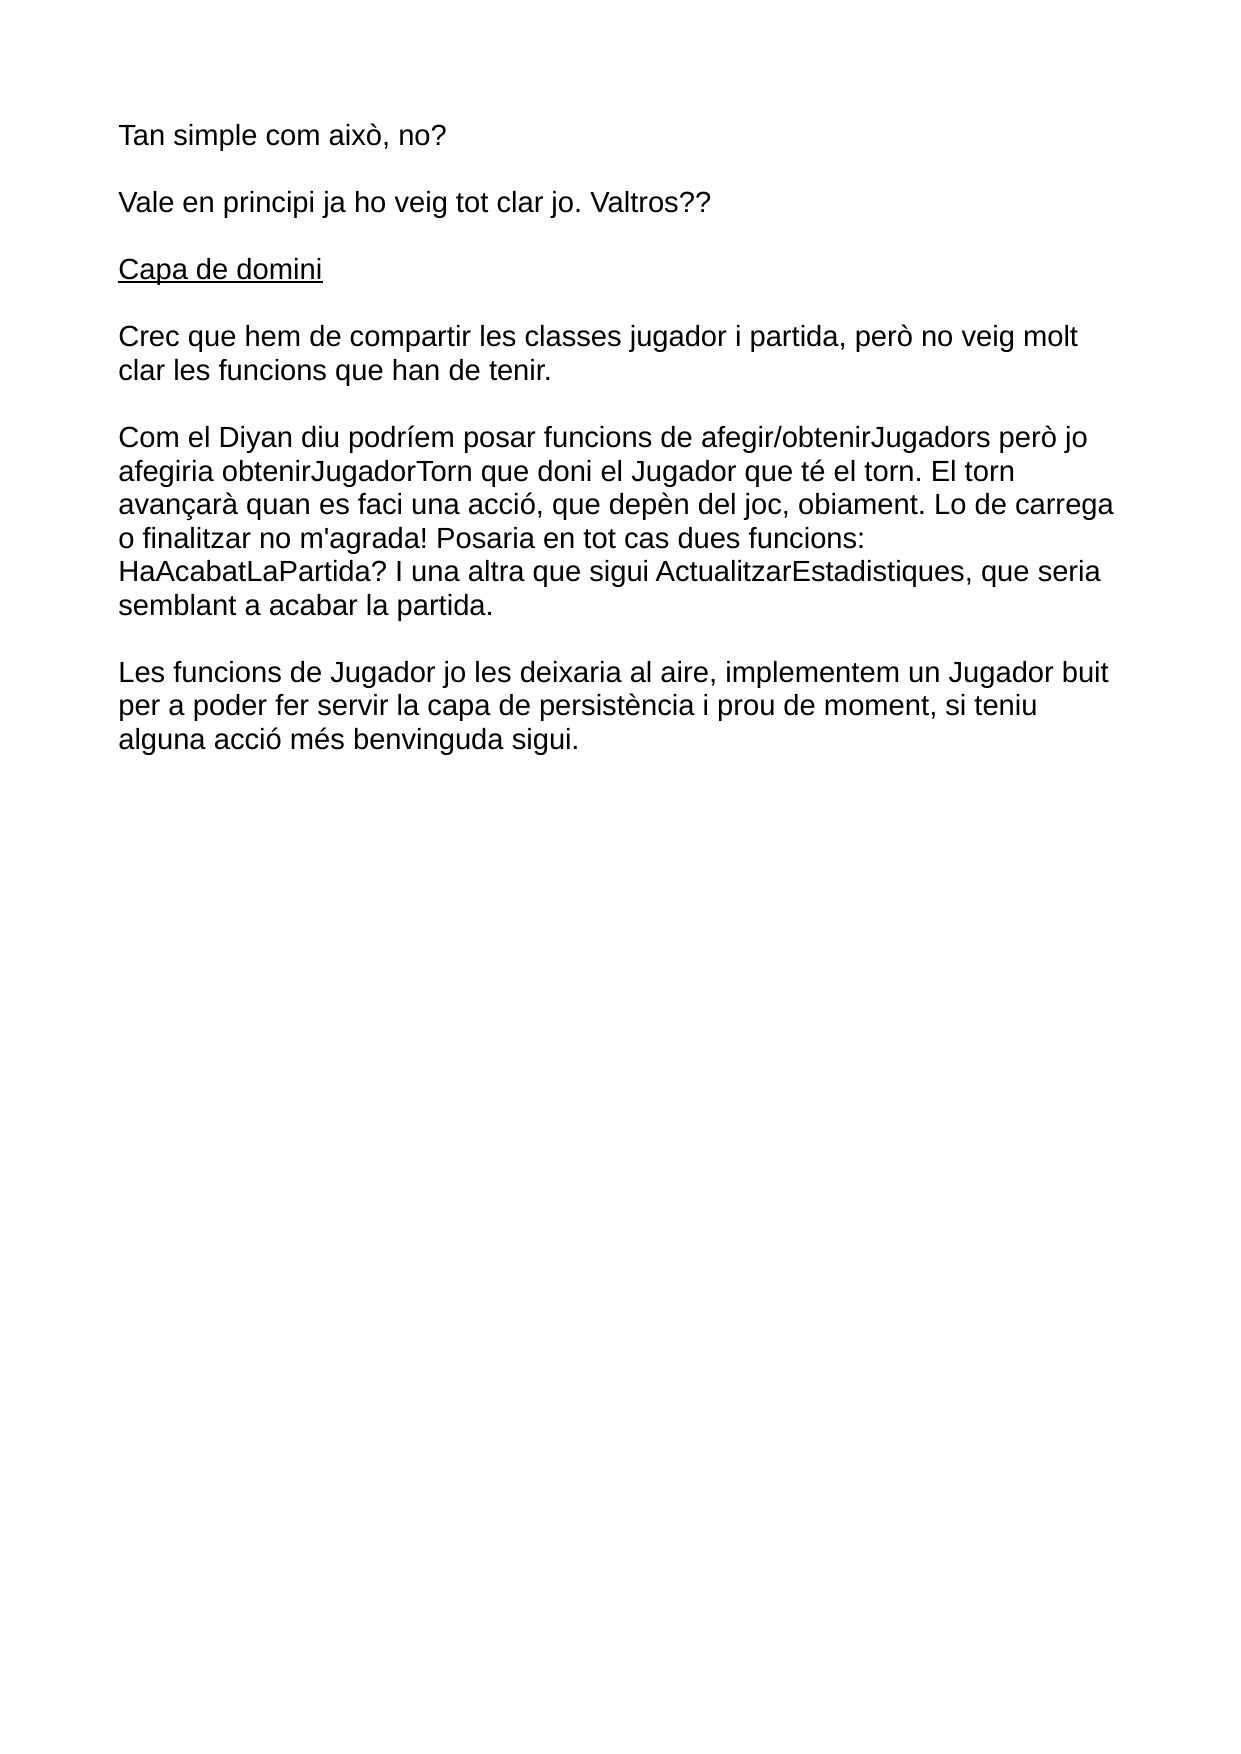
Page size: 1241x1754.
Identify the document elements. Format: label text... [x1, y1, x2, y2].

text Capa de domini [118, 252, 1122, 286]
text Com el Diyan diu podríem posar funcions de afegir/obtenirJugadors però jo afegiria obtenirJugadorTorn que doni el Jugador que té el torn. El torn avançarà quan es faci una acció, que depèn del joc, obiament. Lo de carrega o finalitzar no m'agrada! Posaria en tot cas dues funcions: HaAcabatLaPartida? I una altra que sigui ActualitzarEstadistiques, que seria semblant a acabar la partida. [118, 420, 1122, 621]
text Les funcions de Jugador jo les deixaria al aire, implementem un Jugador buit per a poder fer servir la capa de persistència i prou de moment, si teniu alguna acció més benvinguda sigui. [118, 655, 1122, 755]
text Crec que hem de compartir les classes jugador i partida, però no veig molt clar les funcions que han de tenir. [118, 319, 1122, 386]
text Tan simple com això, no? [118, 118, 1122, 152]
text Vale en principi ja ho veig tot clar jo. Valtros?? [118, 185, 1122, 219]
